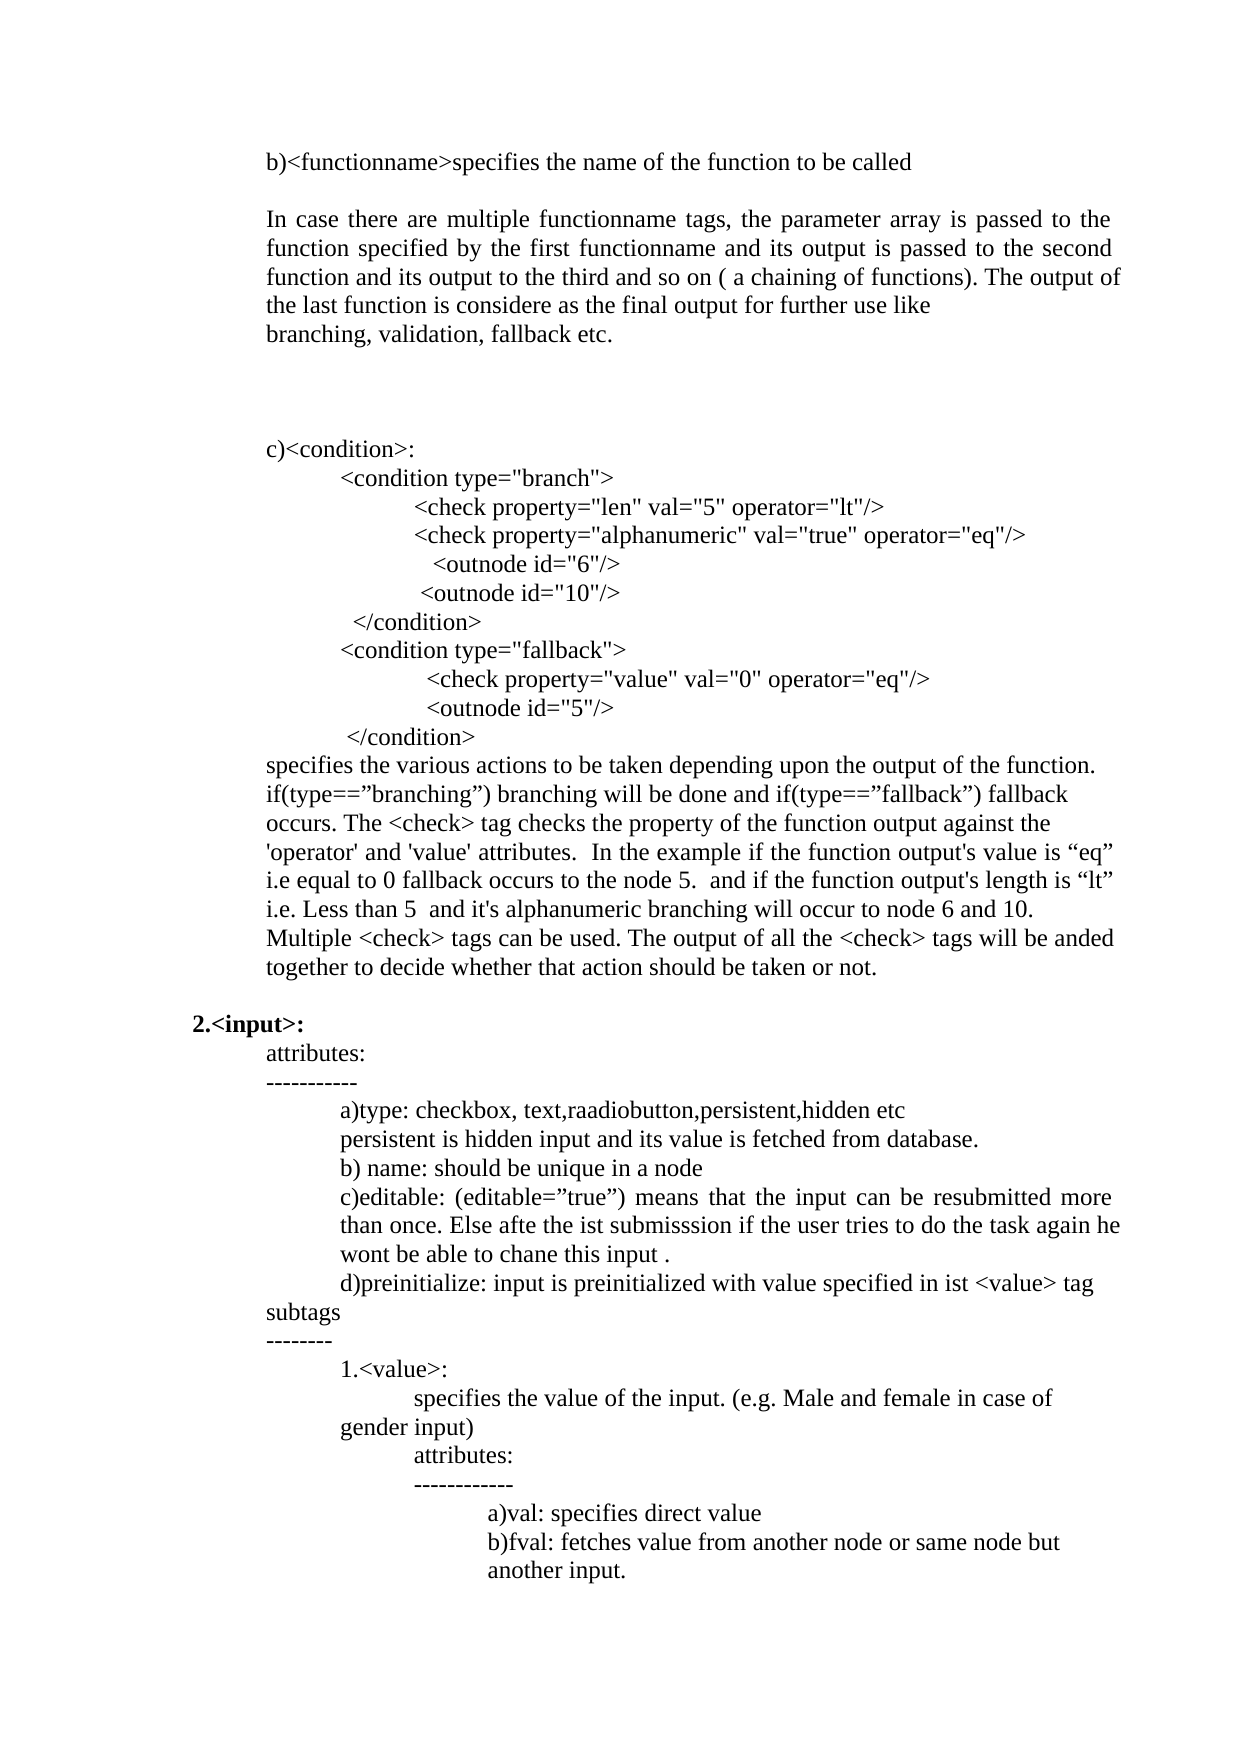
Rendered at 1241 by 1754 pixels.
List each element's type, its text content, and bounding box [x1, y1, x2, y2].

text b)<functionname>specifies the name of the function to be called [118, 147, 1122, 176]
text </condition> [118, 722, 1122, 751]
text b)fval: fetches value from another node or same node but another input. [118, 1527, 1122, 1584]
text a)type: checkbox, text,raadiobutton,persistent,hidden etc [118, 1096, 1122, 1124]
text c)<condition>: [118, 434, 1122, 463]
text <outnode id="10"/> [118, 578, 1122, 607]
text <condition type="fallback"> [118, 636, 1122, 664]
text specifies the various actions to be taken depending upon the output of the function. [118, 751, 1122, 779]
text -------- [118, 1326, 1122, 1354]
text In case there are multiple functionname tags, the parameter array is passed to the function specified by the first functionname and its output is passed to the second function and its output to the third and so on ( a chaining of functions). The output of the last function is considere as the final output for further use like branching, validation, fallback etc. [118, 204, 1122, 348]
text <condition type="branch"> [118, 463, 1122, 492]
text ----------- [118, 1067, 1122, 1096]
text attributes: [118, 1441, 1122, 1469]
text ------------ [118, 1469, 1122, 1498]
text <check property="alphanumeric" val="true" operator="eq"/> [118, 521, 1122, 549]
text <outnode id="5"/> [118, 693, 1122, 722]
text specifies the value of the input. (e.g. Male and female in case of gender input) [118, 1383, 1122, 1441]
text d)preinitialize: input is preinitialized with value specified in ist <value> tag [118, 1268, 1122, 1297]
text c)editable: (editable=”true”) means that the input can be resubmitted more than once. Else afte the ist submisssion if the user tries to do the task again he wont be able to chane this input . [118, 1182, 1122, 1268]
text </condition> [118, 607, 1122, 636]
text <check property="value" val="0" operator="eq"/> [118, 664, 1122, 693]
text if(type==”branching”) branching will be done and if(type==”fallback”) fallback occurs. The <check> tag checks the property of the function output against the 'operator' and 'value' attributes. In the example if the function output's value is “eq” i.e equal to 0 fallback occurs to the node 5. and if the function output's length is “lt” i.e. Less than 5 and it's alphanumeric branching will occur to node 6 and 10. Multiple <check> tags can be used. The output of all the <check> tags will be anded together to decide whether that action should be taken or not. [118, 779, 1122, 981]
text <outnode id="6"/> [118, 549, 1122, 578]
text persistent is hidden input and its value is fetched from database. [118, 1124, 1122, 1153]
text attributes: [118, 1038, 1122, 1067]
text 2.<input>: [118, 1009, 1122, 1038]
text a)val: specifies direct value [118, 1498, 1122, 1527]
text <check property="len" val="5" operator="lt"/> [118, 492, 1122, 521]
text b) name: should be unique in a node [118, 1153, 1122, 1182]
text subtags [118, 1297, 1122, 1326]
text 1.<value>: [118, 1354, 1122, 1383]
